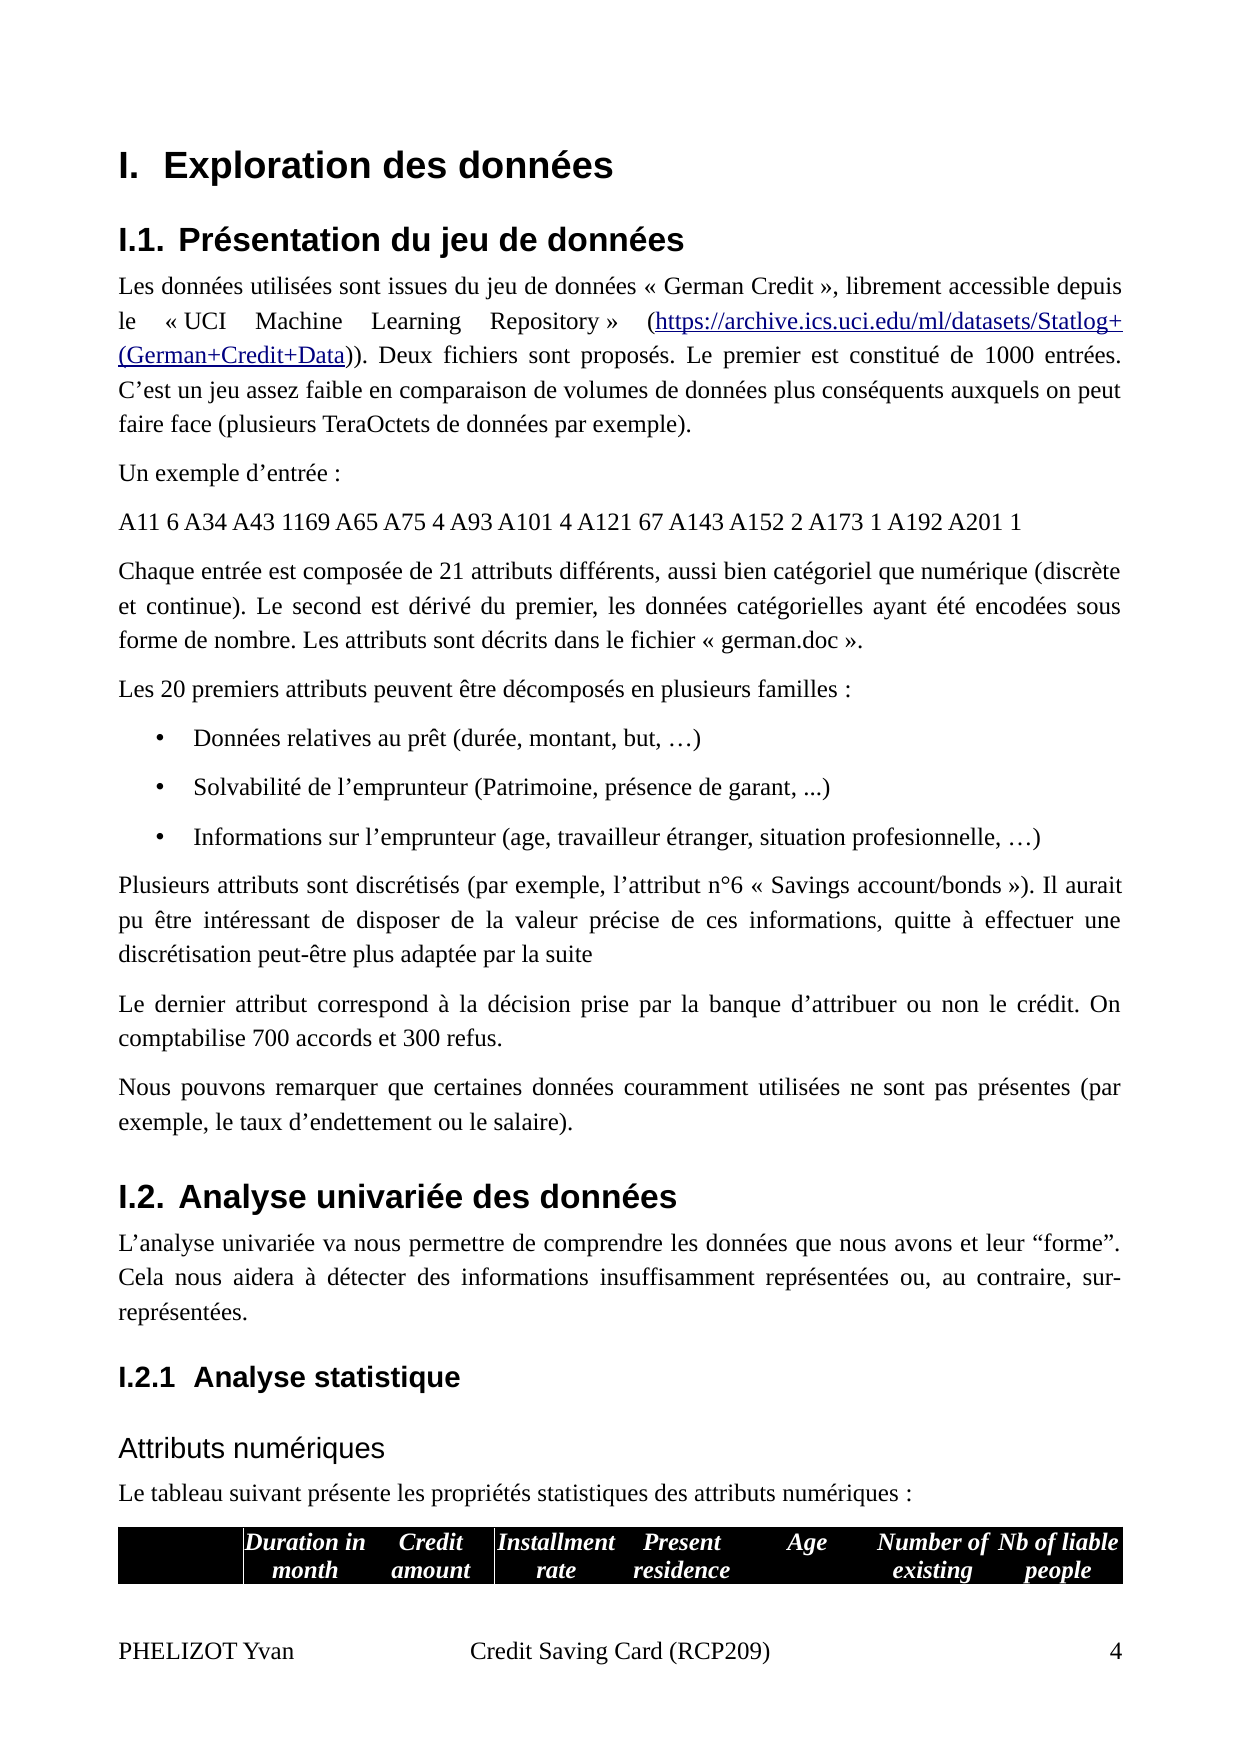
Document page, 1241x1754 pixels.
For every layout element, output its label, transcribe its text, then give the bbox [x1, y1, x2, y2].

text Les données utilisées sont issues du jeu de données « German Credit », librement accessible depuis le « UCI Machine Learning Repository » (https://archive.ics.uci.edu/ml/datasets/Statlog+(German+Credit+Data)). Deux fichiers sont proposés. Le premier est constitué de 1000 entrées. C’est un jeu assez faible en comparaison de volumes de données plus conséquents auxquels on peut faire face (plusieurs TeraOctets de données par exemple). [118, 271, 1122, 438]
text Un exemple d’entrée : [118, 458, 1122, 487]
table_header Present residence [620, 1528, 746, 1584]
subtitle Analyse statistique [118, 1360, 1122, 1394]
table_header Credit amount [369, 1528, 494, 1584]
subtitle Exploration des données [118, 143, 1122, 187]
text A11 6 A34 A43 1169 A65 A75 4 A93 A101 4 A121 67 A143 A152 2 A173 1 A192 A201 1 [118, 507, 1122, 536]
table_header [119, 1528, 243, 1584]
text Le dernier attribut correspond à la décision prise par la banque d’attribuer ou non le crédit. On comptabilise 700 accords et 300 refus. [118, 989, 1122, 1052]
table_header Number of existing [871, 1528, 997, 1584]
list Données relatives au prêt (durée, montant, but, …) [156, 723, 1122, 752]
text Les 20 premiers attributs peuvent être décomposés en plusieurs familles : [118, 674, 1122, 703]
text Le tableau suivant présente les propriétés statistiques des attributs numériques : [118, 1478, 1122, 1506]
text Plusieurs attributs sont discrétisés (par exemple, l’attribut n°6 « Savings account/bonds »). Il aurait pu être intéressant de disposer de la valeur précise de ces informations, quitte à effectuer une discrétisation peut-être plus adaptée par la suite [118, 871, 1122, 968]
subtitle Présentation du jeu de données [118, 220, 1122, 259]
text L’analyse univariée va nous permettre de comprendre les données que nous avons et leur “forme”. Cela nous aidera à détecter des informations insuffisamment représentées ou, au contraire, sur-représentées. [118, 1228, 1122, 1325]
subtitle Analyse univariée des données [118, 1177, 1122, 1215]
list Informations sur l’emprunteur (age, travailleur étranger, situation profesionnelle, …) [156, 822, 1122, 850]
text Nous pouvons remarquer que certaines données couramment utilisées ne sont pas présentes (par exemple, le taux d’endettement ou le salaire). [118, 1072, 1122, 1135]
table_header Installment rate [495, 1528, 620, 1584]
table_header Duration in month [244, 1528, 369, 1584]
subtitle Attributs numériques [118, 1432, 1122, 1465]
table_header Nb of liable people [997, 1528, 1122, 1584]
text Chaque entrée est composée de 21 attributs différents, aussi bien catégoriel que numérique (discrète et continue). Le second est dérivé du premier, les données catégorielles ayant été encodées sous forme de nombre. Les attributs sont décrits dans le fichier « german.doc ». [118, 556, 1122, 654]
table_header Age [746, 1528, 871, 1584]
list Solvabilité de l’emprunteur (Patrimoine, présence de garant, ...) [156, 772, 1122, 801]
